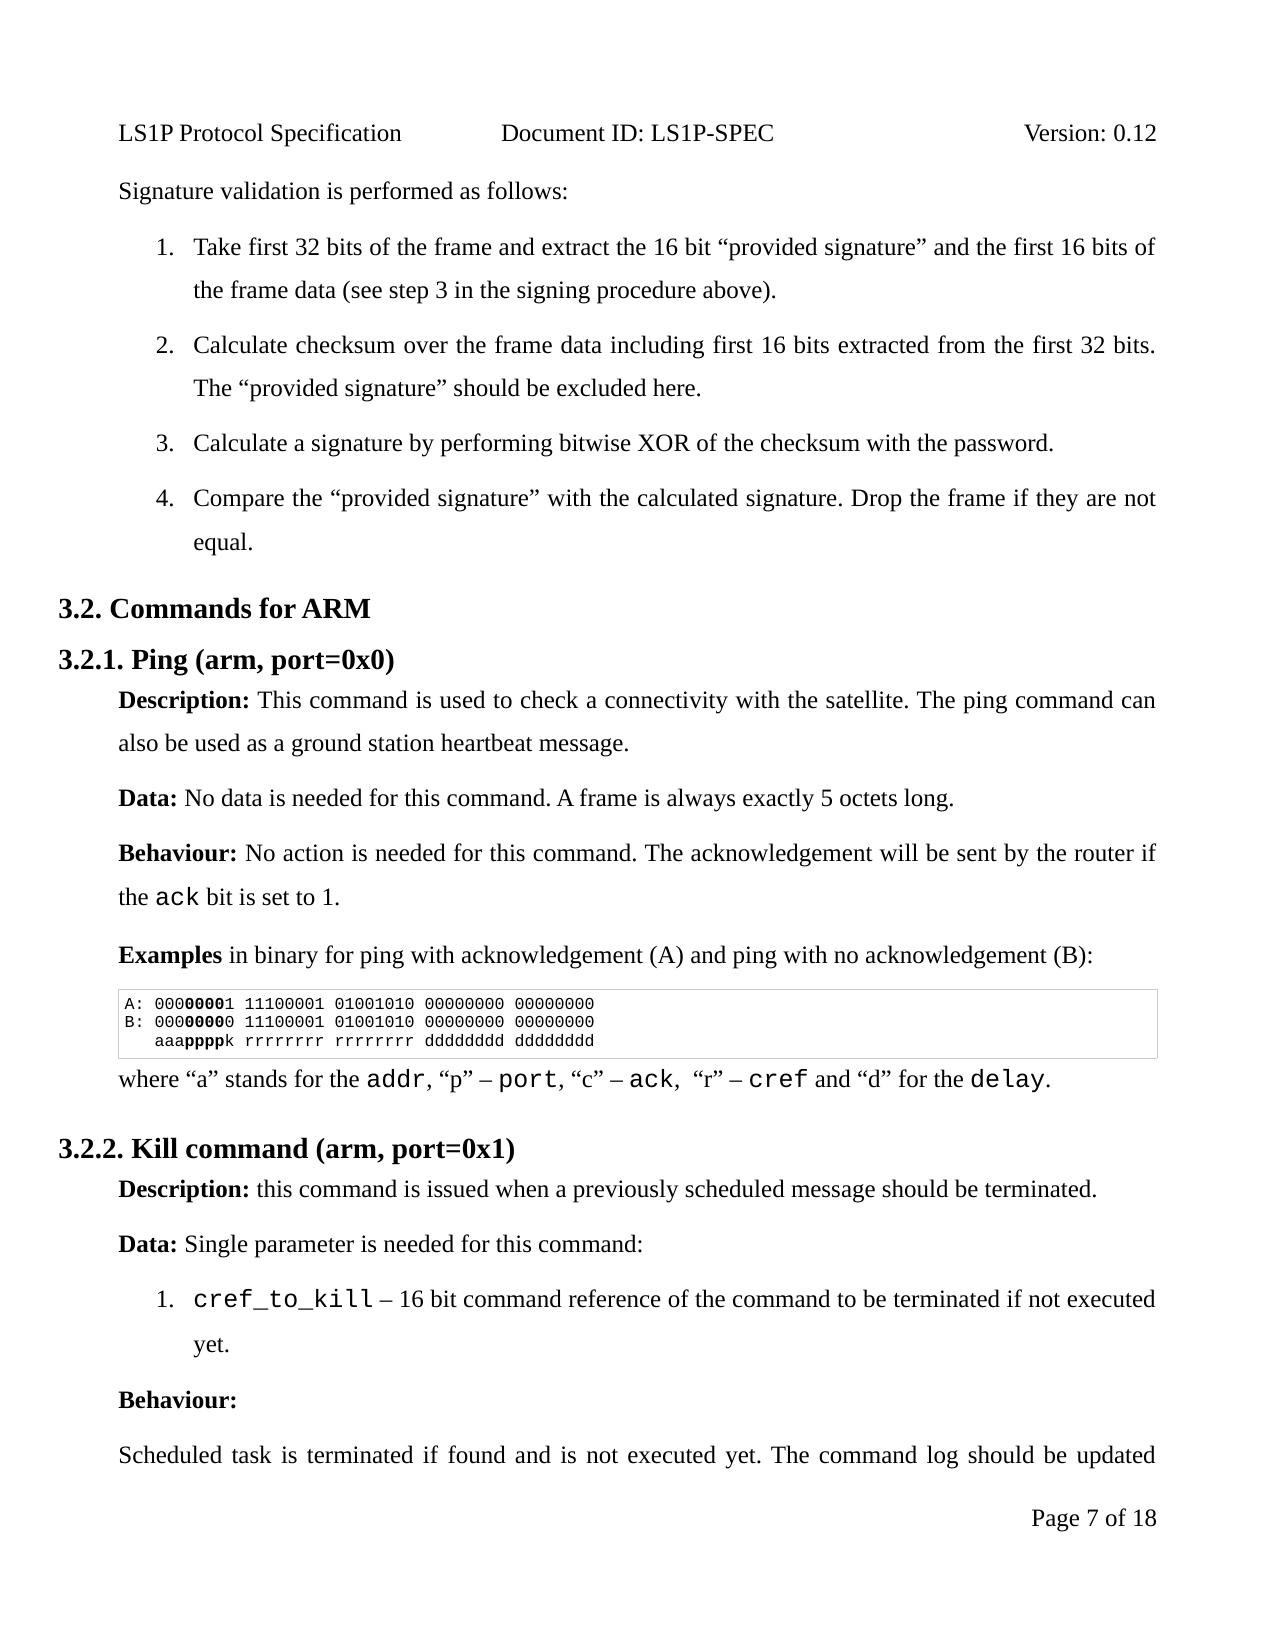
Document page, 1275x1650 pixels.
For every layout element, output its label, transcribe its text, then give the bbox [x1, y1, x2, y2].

list Take first 32 bits of the frame and extract the 16 bit “provided signature” and the first 16 bits of the frame data (see step 3 in the signing procedure above). [156, 232, 1157, 303]
list cref_to_kill – 16 bit command reference of the command to be terminated if not executed yet. [156, 1284, 1157, 1358]
text Description: This command is used to check a connectivity with the satellite. The ping command can also be used as a ground station heartbeat message. [118, 685, 1157, 757]
text Description: this command is issued when a previously scheduled message should be terminated. [118, 1174, 1157, 1203]
list Calculate a signature by performing bitwise XOR of the checksum with the password. [156, 428, 1157, 457]
text A: 00000001 11100001 01001010 00000000 00000000 [119, 990, 1157, 1008]
text B: 00000000 11100001 01001010 00000000 00000000 [119, 1008, 1157, 1027]
text Behaviour: No action is needed for this command. The acknowledgement will be sent by the router if the ack bit is set to 1. [118, 838, 1157, 912]
subtitle Commands for ARM [58, 591, 1157, 624]
subtitle Kill command (arm, port=0x1) [58, 1131, 1157, 1165]
list Calculate checksum over the frame data including first 16 bits extracted from the first 32 bits. The “provided signature” should be excluded here. [156, 330, 1157, 402]
subtitle Ping (arm, port=0x0) [58, 642, 1157, 676]
text Behaviour: [118, 1385, 1157, 1413]
text Data: No data is needed for this command. A frame is always exactly 5 octets long. [118, 783, 1157, 812]
text Signature validation is performed as follows: [118, 176, 1157, 205]
text aaappppk rrrrrrrr rrrrrrrr dddddddd dddddddd [119, 1027, 1157, 1058]
list Compare the “provided signature” with the calculated signature. Drop the frame if they are not equal. [156, 483, 1157, 555]
text Data: Single parameter is needed for this command: [118, 1229, 1157, 1258]
text where “a” stands for the addr, “p” – port, “c” – ack, “r” – cref and “d” for the delay. [118, 1064, 1157, 1095]
text Scheduled task is terminated if found and is not executed yet. The command log should be updated [118, 1440, 1157, 1469]
text Examples in binary for ping with acknowledgement (A) and ping with no acknowledgement (B): [118, 940, 1157, 969]
